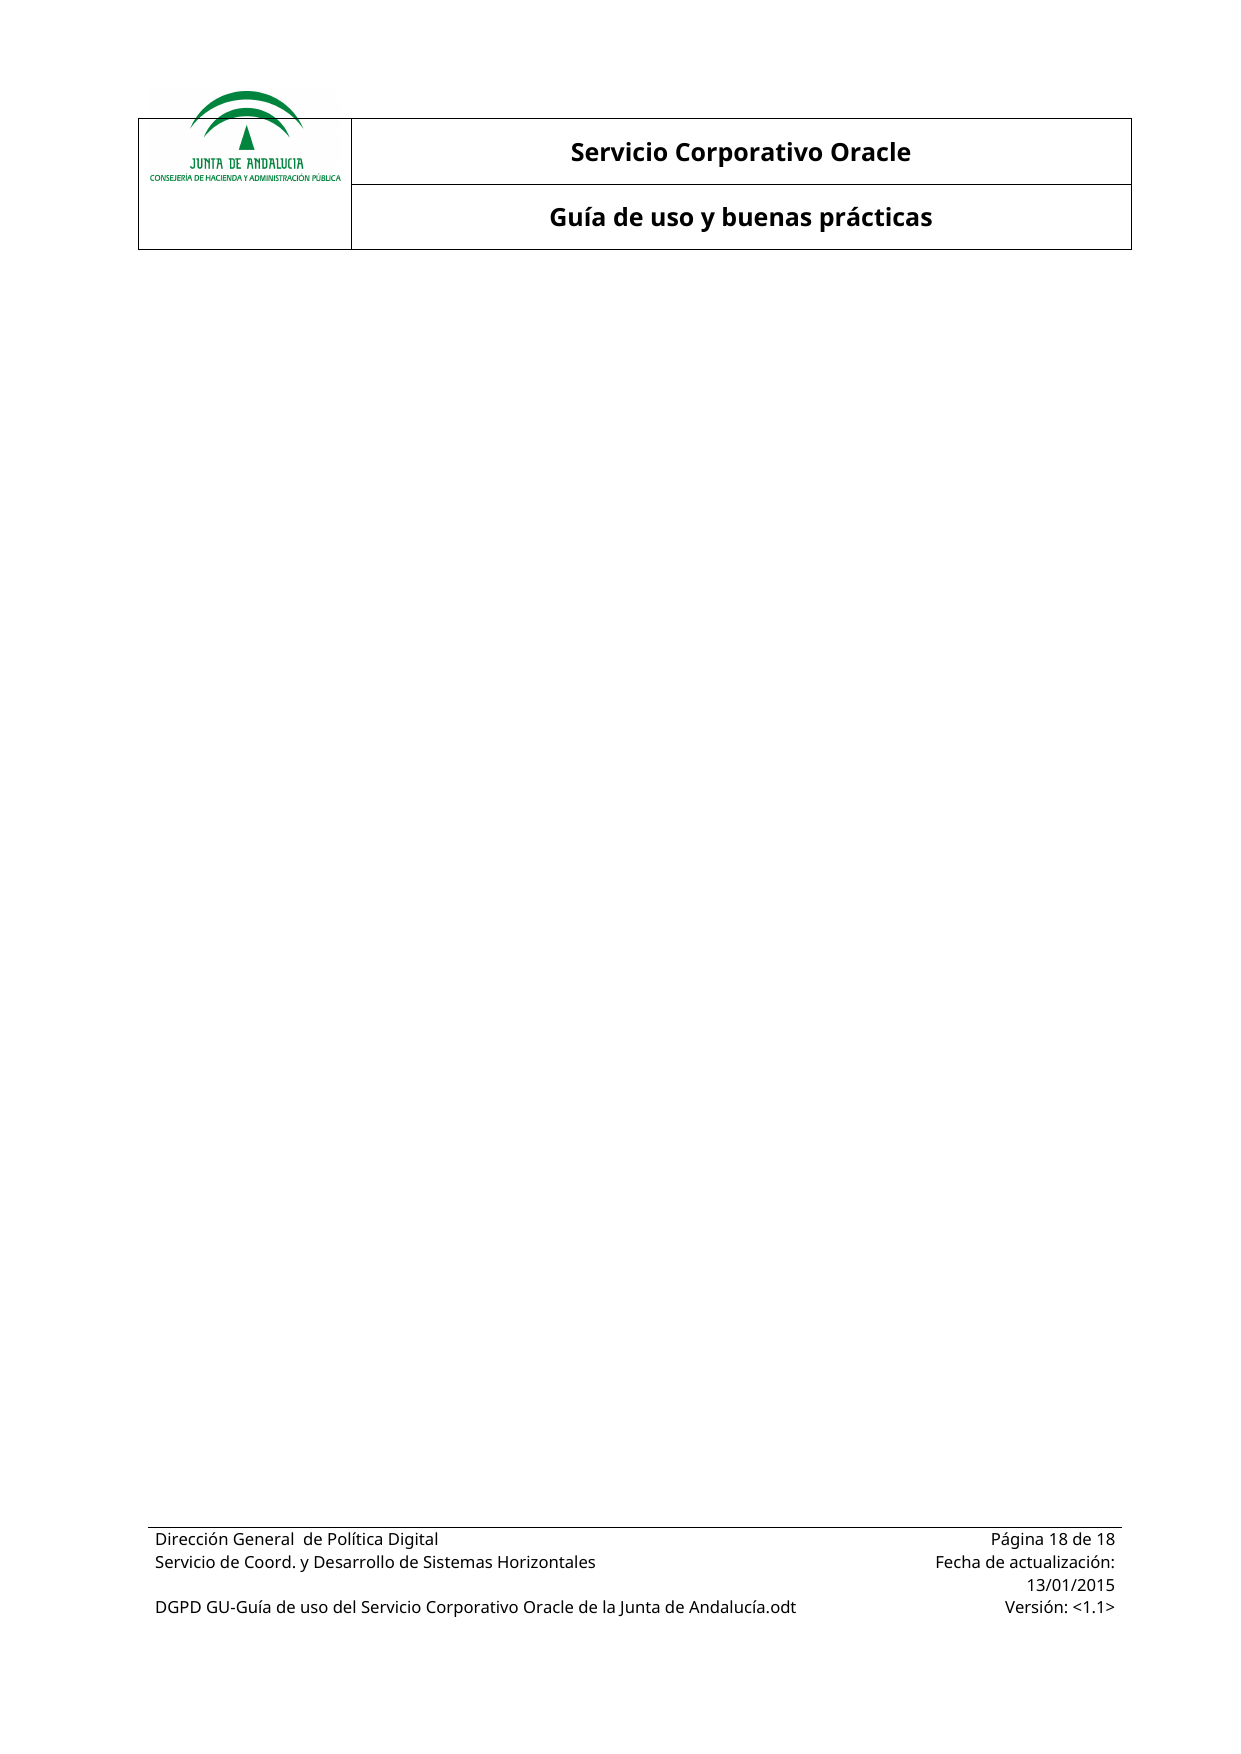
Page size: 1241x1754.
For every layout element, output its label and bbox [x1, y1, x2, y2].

picture [149, 119, 342, 182]
picture [149, 89, 342, 118]
